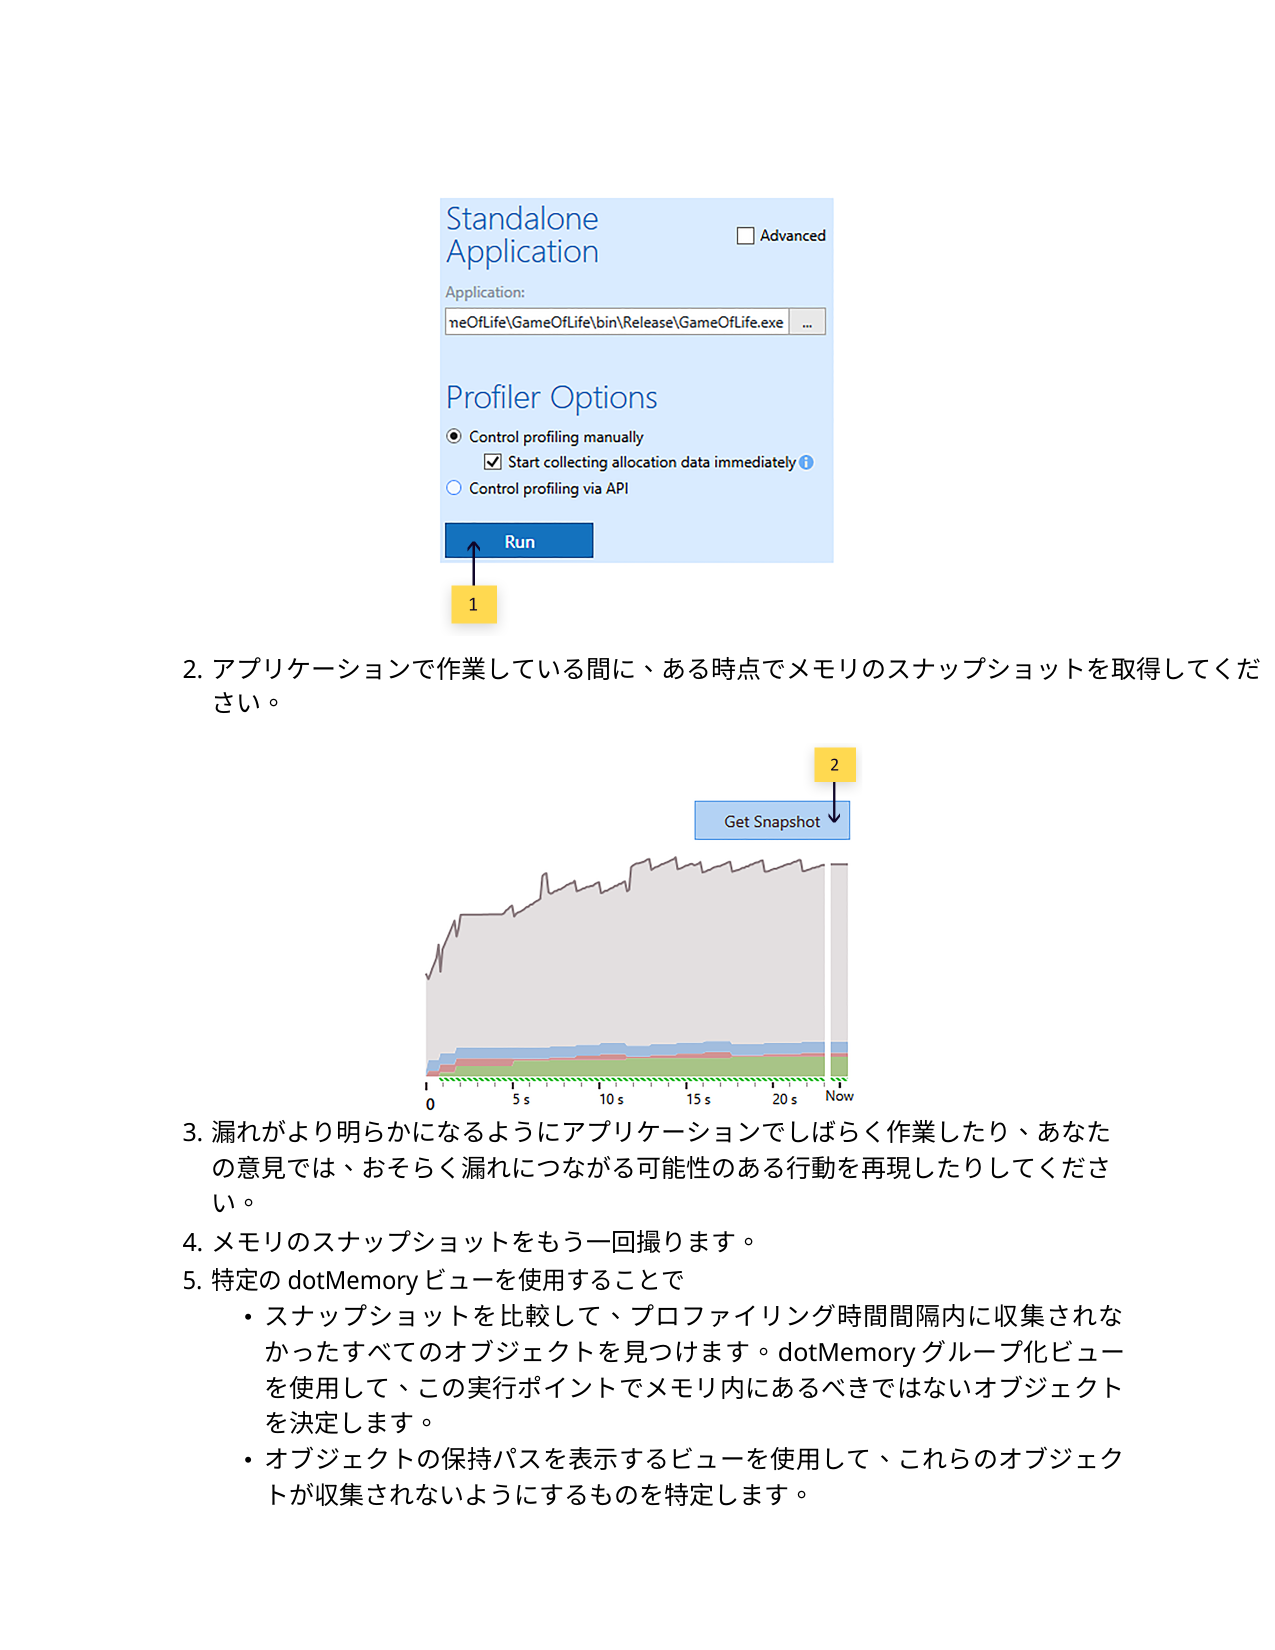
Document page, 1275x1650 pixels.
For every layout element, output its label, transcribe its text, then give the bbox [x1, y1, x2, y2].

list 漏れがより明らかになるようにアプリケーションでしばらく作業したり、あなたの意見では、おそらく漏れにつながる可能性のある行動を再現したりしてください。 [182, 764, 1126, 1220]
list オブジェクトの保持パスを表示するビューを使用して、これらのオブジェクトが収集されないようにするものを特定します。 [244, 1442, 1126, 1511]
list アプリケーションで作業している間に、ある時点でメモリのスナップショットを取得してください。 [182, 652, 1275, 720]
picture [439, 197, 834, 636]
list メモリのスナップショットをもう一回撮ります。 [182, 1224, 1275, 1259]
picture [422, 743, 863, 1113]
list スナップショットを比較して、プロファイリング時間間隔内に収集されなかったすべてのオブジェクトを見つけます。dotMemoryグループ化ビューを使用して、この実行ポイントでメモリ内にあるべきではないオブジェクトを決定します。 [244, 1299, 1126, 1440]
list 特定のdotMemoryビューを使用することで [182, 1263, 1275, 1297]
